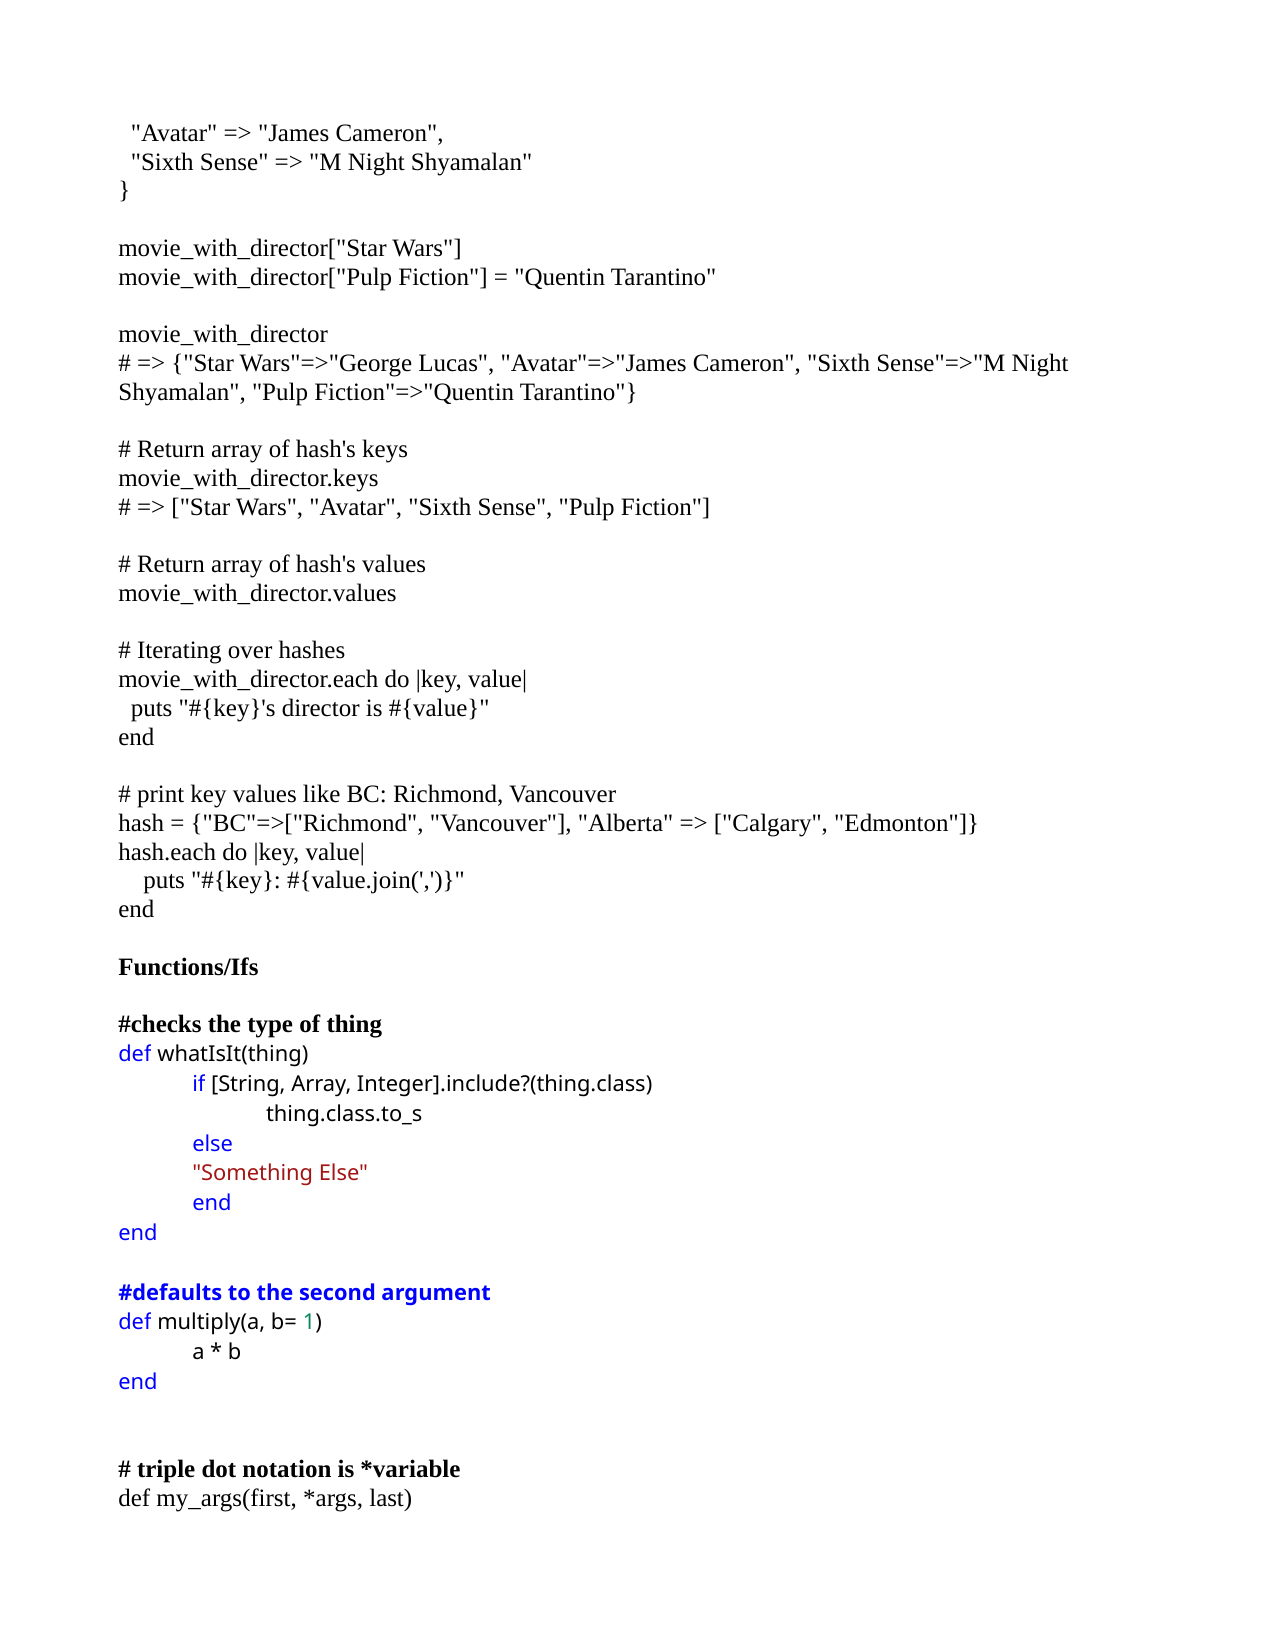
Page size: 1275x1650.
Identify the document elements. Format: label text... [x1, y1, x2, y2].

text else [118, 1127, 1157, 1157]
text #checks the type of thing [118, 1009, 1157, 1038]
text "Sixth Sense" => "M Night Shyamalan" [118, 147, 1157, 176]
text puts "#{key}'s director is #{value}" [118, 693, 1157, 722]
text hash.each do |key, value| [118, 837, 1157, 866]
text # Iterating over hashes [118, 636, 1157, 664]
text hash = {"BC"=>["Richmond", "Vancouver"], "Alberta" => ["Calgary", "Edmonton"]} [118, 808, 1157, 837]
text movie_with_director["Star Wars"] [118, 233, 1157, 262]
text movie_with_director [118, 319, 1157, 348]
text # print key values like BC: Richmond, Vancouver [118, 779, 1157, 808]
text end [118, 722, 1157, 751]
text def whatIsIt(thing) [118, 1038, 1157, 1068]
text end [118, 1187, 1157, 1217]
text def multiply(a, b= 1) [118, 1306, 1157, 1336]
text } [118, 176, 1157, 204]
text end [118, 894, 1157, 923]
text "Avatar" => "James Cameron", [118, 118, 1157, 147]
text def my_args(first, *args, last) [118, 1483, 1157, 1512]
text #defaults to the second argument [118, 1276, 1157, 1306]
text # Return array of hash's values [118, 549, 1157, 578]
text puts "#{key}: #{value.join(',')}" [118, 866, 1157, 894]
text movie_with_director["Pulp Fiction"] = "Quentin Tarantino" [118, 262, 1157, 291]
text end [118, 1217, 1157, 1247]
text if [String, Array, Integer].include?(thing.class) [118, 1068, 1157, 1098]
text Functions/Ifs [118, 952, 1157, 981]
text # Return array of hash's keys [118, 434, 1157, 463]
text thing.class.to_s [118, 1098, 1157, 1127]
text # triple dot notation is *variable [118, 1454, 1157, 1483]
text end [118, 1366, 1157, 1396]
text movie_with_director.keys [118, 463, 1157, 492]
text a * b [118, 1336, 1157, 1366]
text "Something Else" [118, 1157, 1157, 1187]
text # => ["Star Wars", "Avatar", "Sixth Sense", "Pulp Fiction"] [118, 492, 1157, 521]
text # => {"Star Wars"=>"George Lucas", "Avatar"=>"James Cameron", "Sixth Sense"=>"M Night Shyamalan", "Pulp Fiction"=>"Quentin Tarantino"} [118, 348, 1157, 406]
text movie_with_director.values [118, 578, 1157, 607]
text movie_with_director.each do |key, value| [118, 664, 1157, 693]
